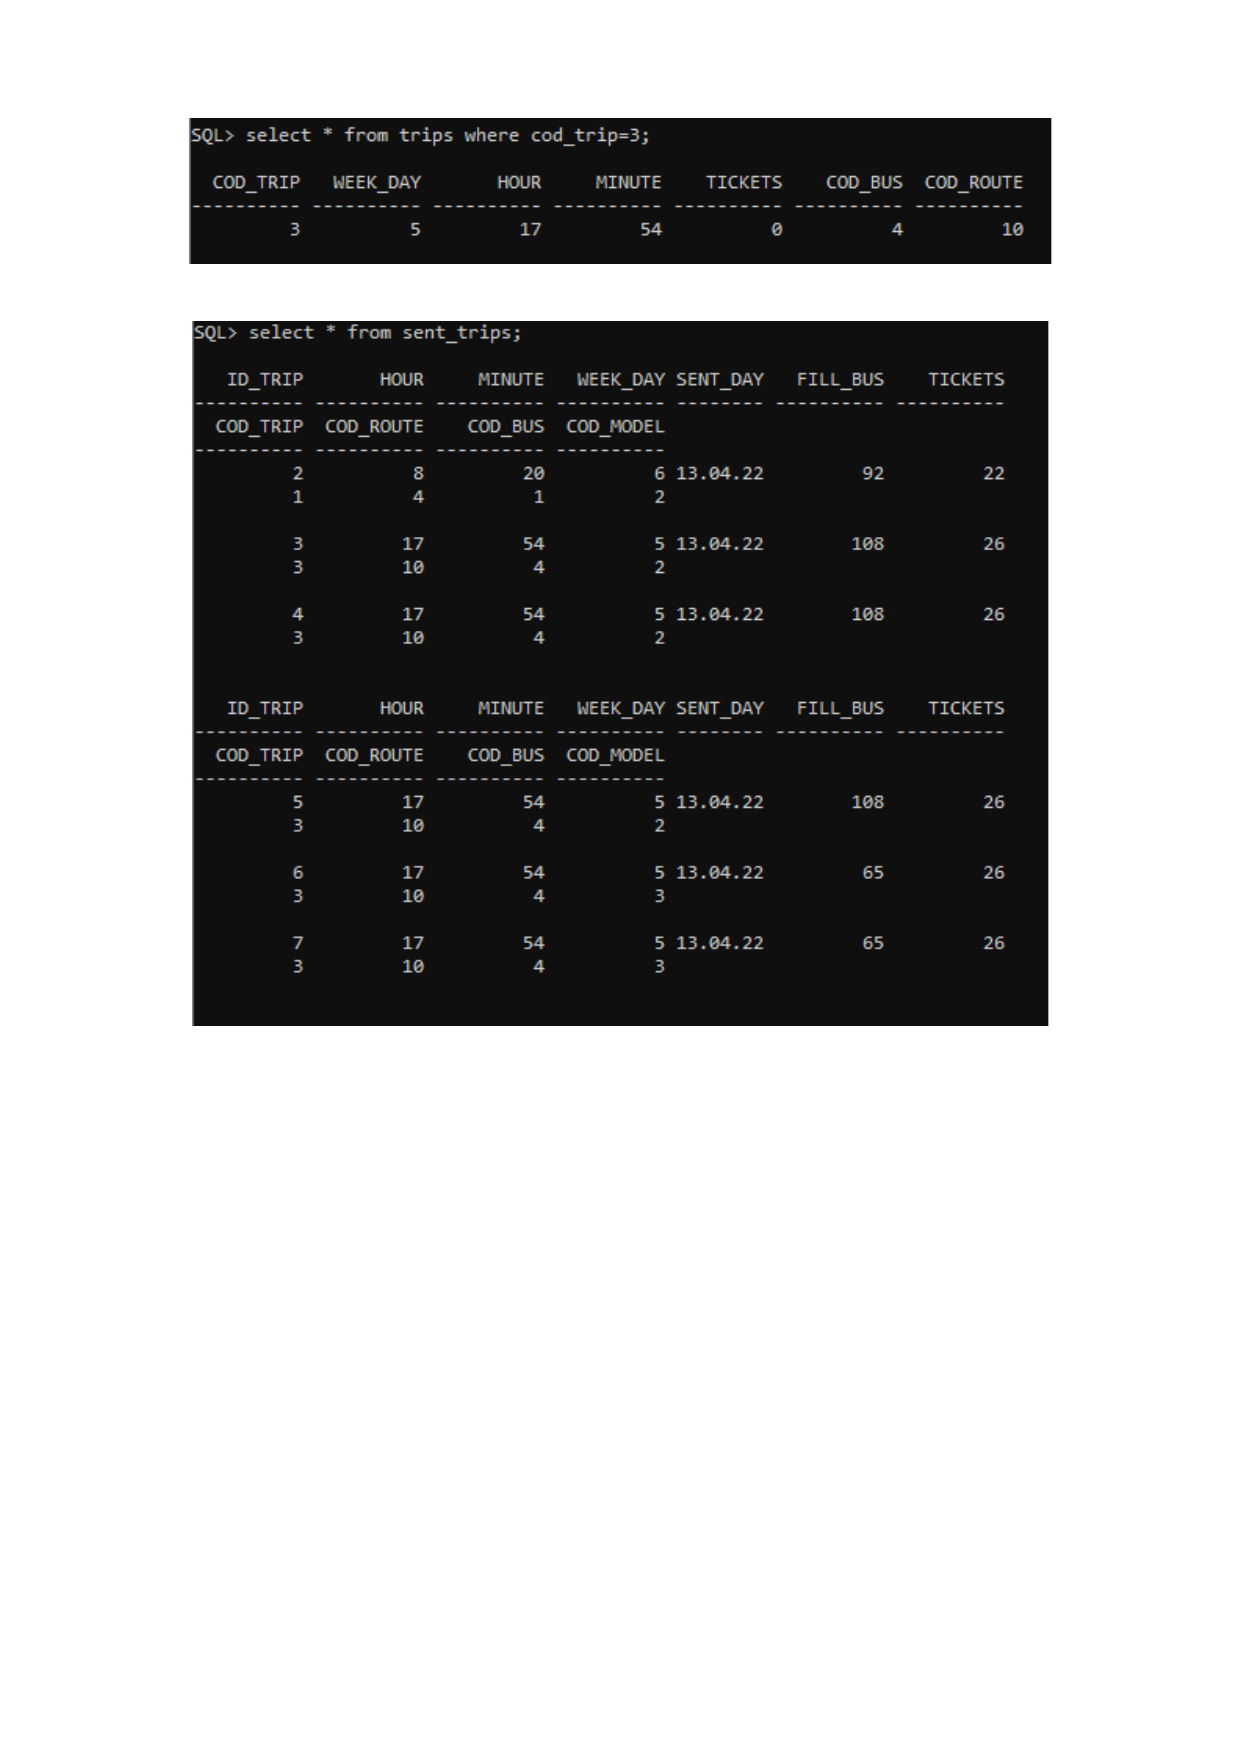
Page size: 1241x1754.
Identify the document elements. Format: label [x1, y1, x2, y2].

picture [192, 321, 1049, 1026]
picture [188, 118, 1052, 264]
